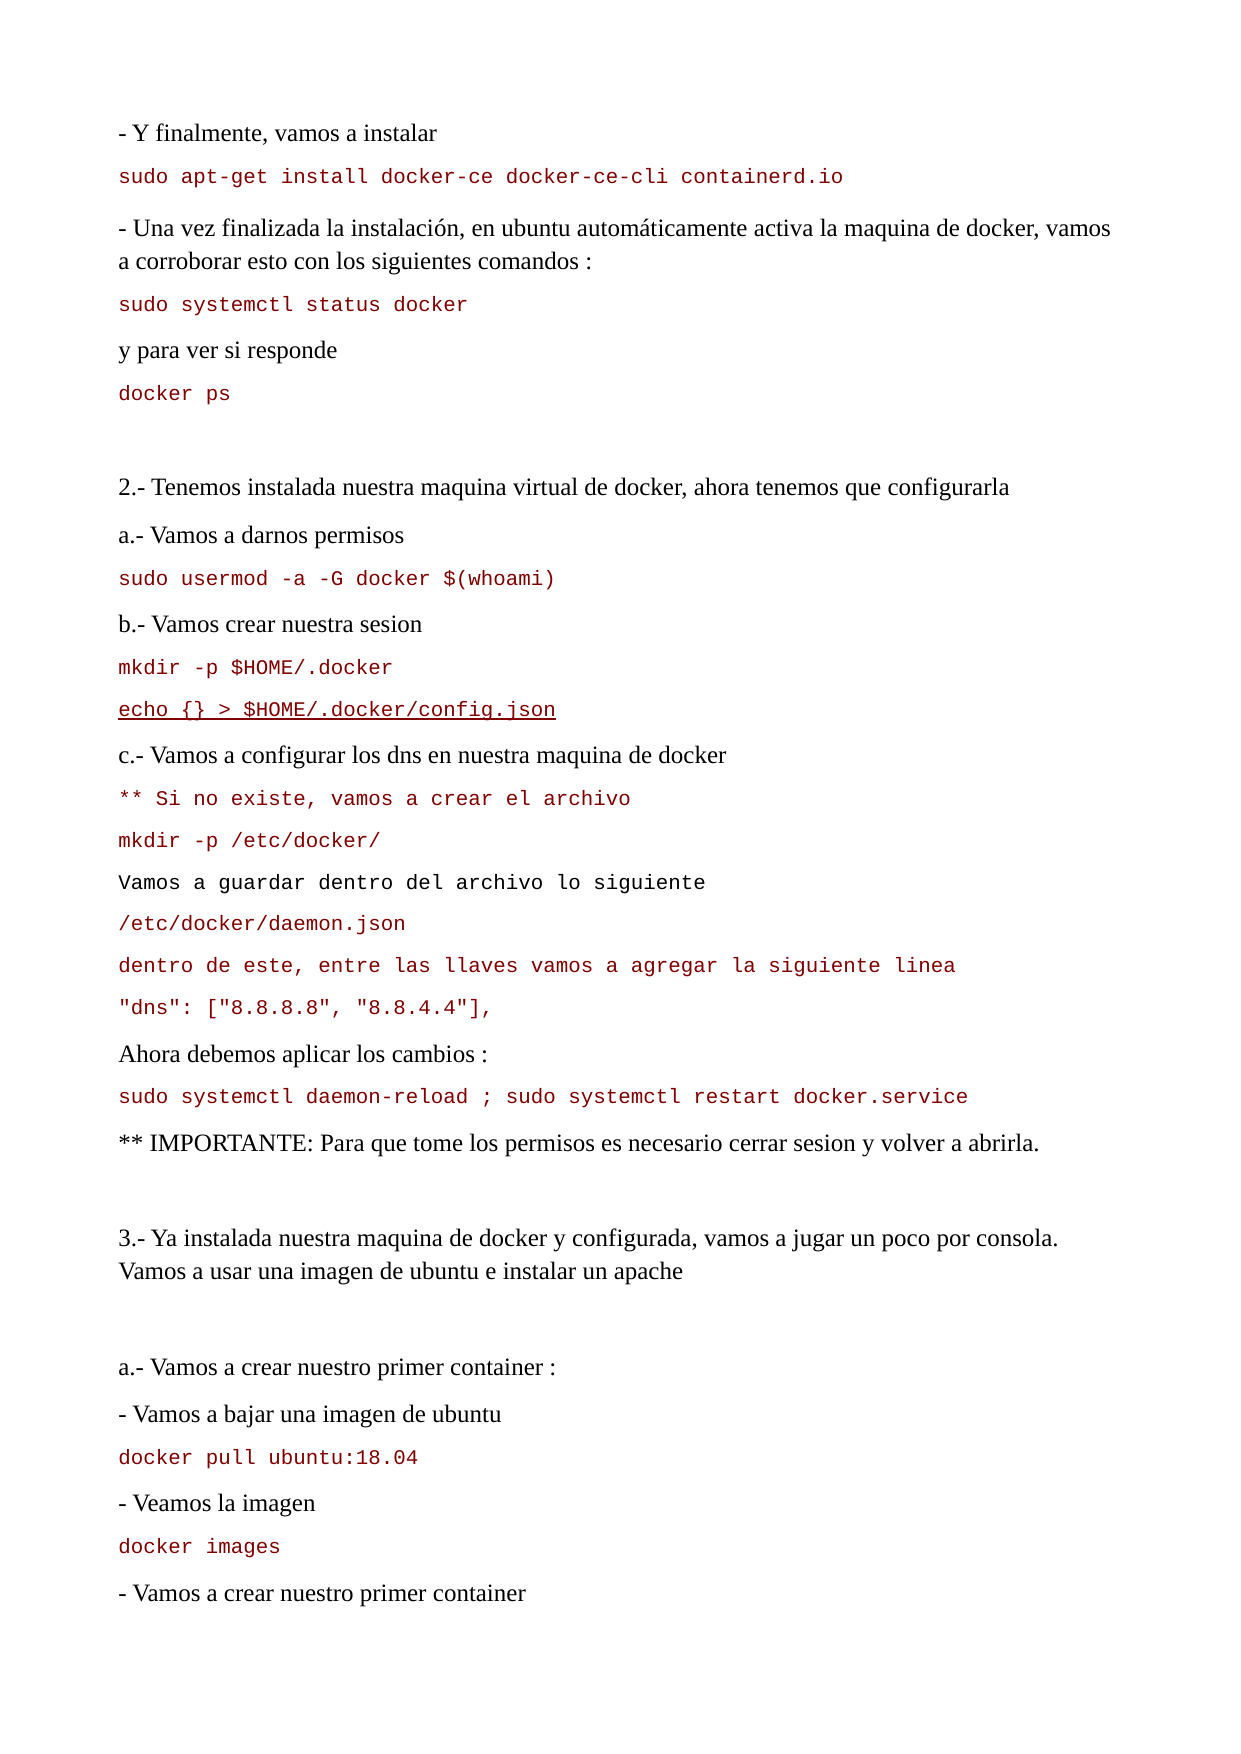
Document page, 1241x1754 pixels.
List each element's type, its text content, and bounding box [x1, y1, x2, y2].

text sudo systemctl daemon-reload ; sudo systemctl restart docker.service [118, 1086, 1122, 1110]
text docker ps [118, 383, 1122, 407]
text mkdir -p $HOME/.docker [118, 657, 1122, 681]
text 2.- Tenemos instalada nuestra maquina virtual de docker, ahora tenemos que configurarla [118, 472, 1122, 501]
text "dns": ["8.8.8.8", "8.8.4.4"], [118, 997, 1122, 1021]
text docker images [118, 1536, 1122, 1560]
text /etc/docker/daemon.json [118, 913, 1122, 937]
text - Vamos a bajar una imagen de ubuntu [118, 1399, 1122, 1428]
text b.- Vamos crear nuestra sesion [118, 609, 1122, 638]
text sudo systemctl status docker [118, 294, 1122, 317]
text ** Si no existe, vamos a crear el archivo [118, 788, 1122, 812]
text echo {} > $HOME/.docker/config.json [118, 699, 1122, 722]
text - Una vez finalizada la instalación, en ubuntu automáticamente activa la maquina de docker, vamos a corroborar esto con los siguientes comandos : [118, 213, 1122, 275]
text sudo usermod -a -G docker $(whoami) [118, 568, 1122, 591]
text docker pull ubuntu:18.04 [118, 1447, 1122, 1470]
text Vamos a guardar dentro del archivo lo siguiente [118, 872, 1122, 895]
text sudo apt-get install docker-ce docker-ce-cli containerd.io [118, 166, 1122, 189]
text mkdir -p /etc/docker/ [118, 830, 1122, 853]
text ** IMPORTANTE: Para que tome los permisos es necesario cerrar sesion y volver a abrirla. [118, 1128, 1122, 1157]
text 3.- Ya instalada nuestra maquina de docker y configurada, vamos a jugar un poco por consola. Vamos a usar una imagen de ubuntu e instalar un apache [118, 1223, 1122, 1285]
text y para ver si responde [118, 335, 1122, 364]
text - Y finalmente, vamos a instalar [118, 118, 1122, 147]
text c.- Vamos a configurar los dns en nuestra maquina de docker [118, 741, 1122, 769]
text a.- Vamos a darnos permisos [118, 520, 1122, 549]
text - Vamos a crear nuestro primer container [118, 1578, 1122, 1607]
text dentro de este, entre las llaves vamos a agregar la siguiente linea [118, 955, 1122, 979]
text a.- Vamos a crear nuestro primer container : [118, 1352, 1122, 1380]
text - Veamos la imagen [118, 1488, 1122, 1517]
text Ahora debemos aplicar los cambios : [118, 1039, 1122, 1067]
